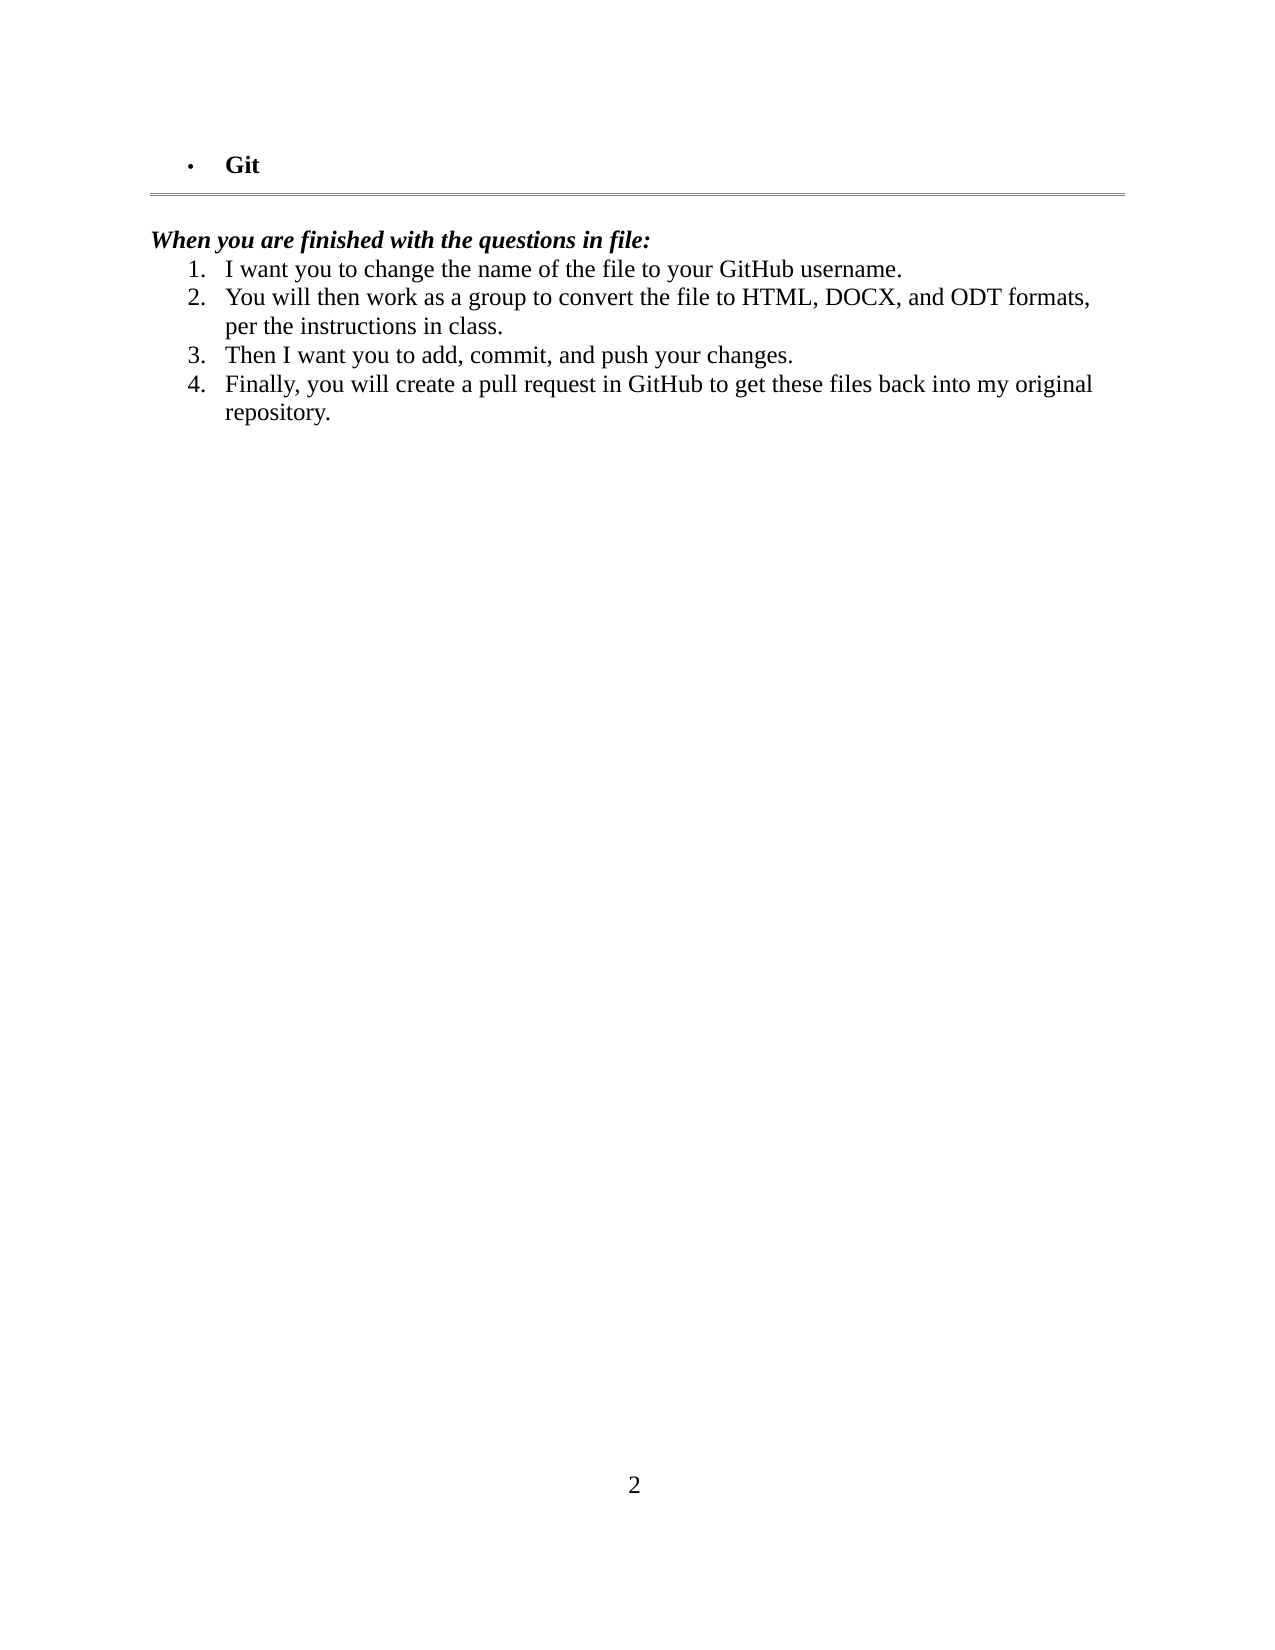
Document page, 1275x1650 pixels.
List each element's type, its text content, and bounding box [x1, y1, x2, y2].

list Finally, you will create a pull request in GitHub to get these files back into my original repository. [187, 369, 1125, 426]
list I want you to change the name of the file to your GitHub username. [187, 254, 1125, 282]
list You will then work as a group to convert the file to HTML, DOCX, and ODT formats, per the instructions in class. [187, 282, 1125, 340]
list Git [187, 150, 1125, 179]
text When you are finished with the questions in file: [150, 225, 1125, 254]
list Then I want you to add, commit, and push your changes. [187, 340, 1125, 369]
